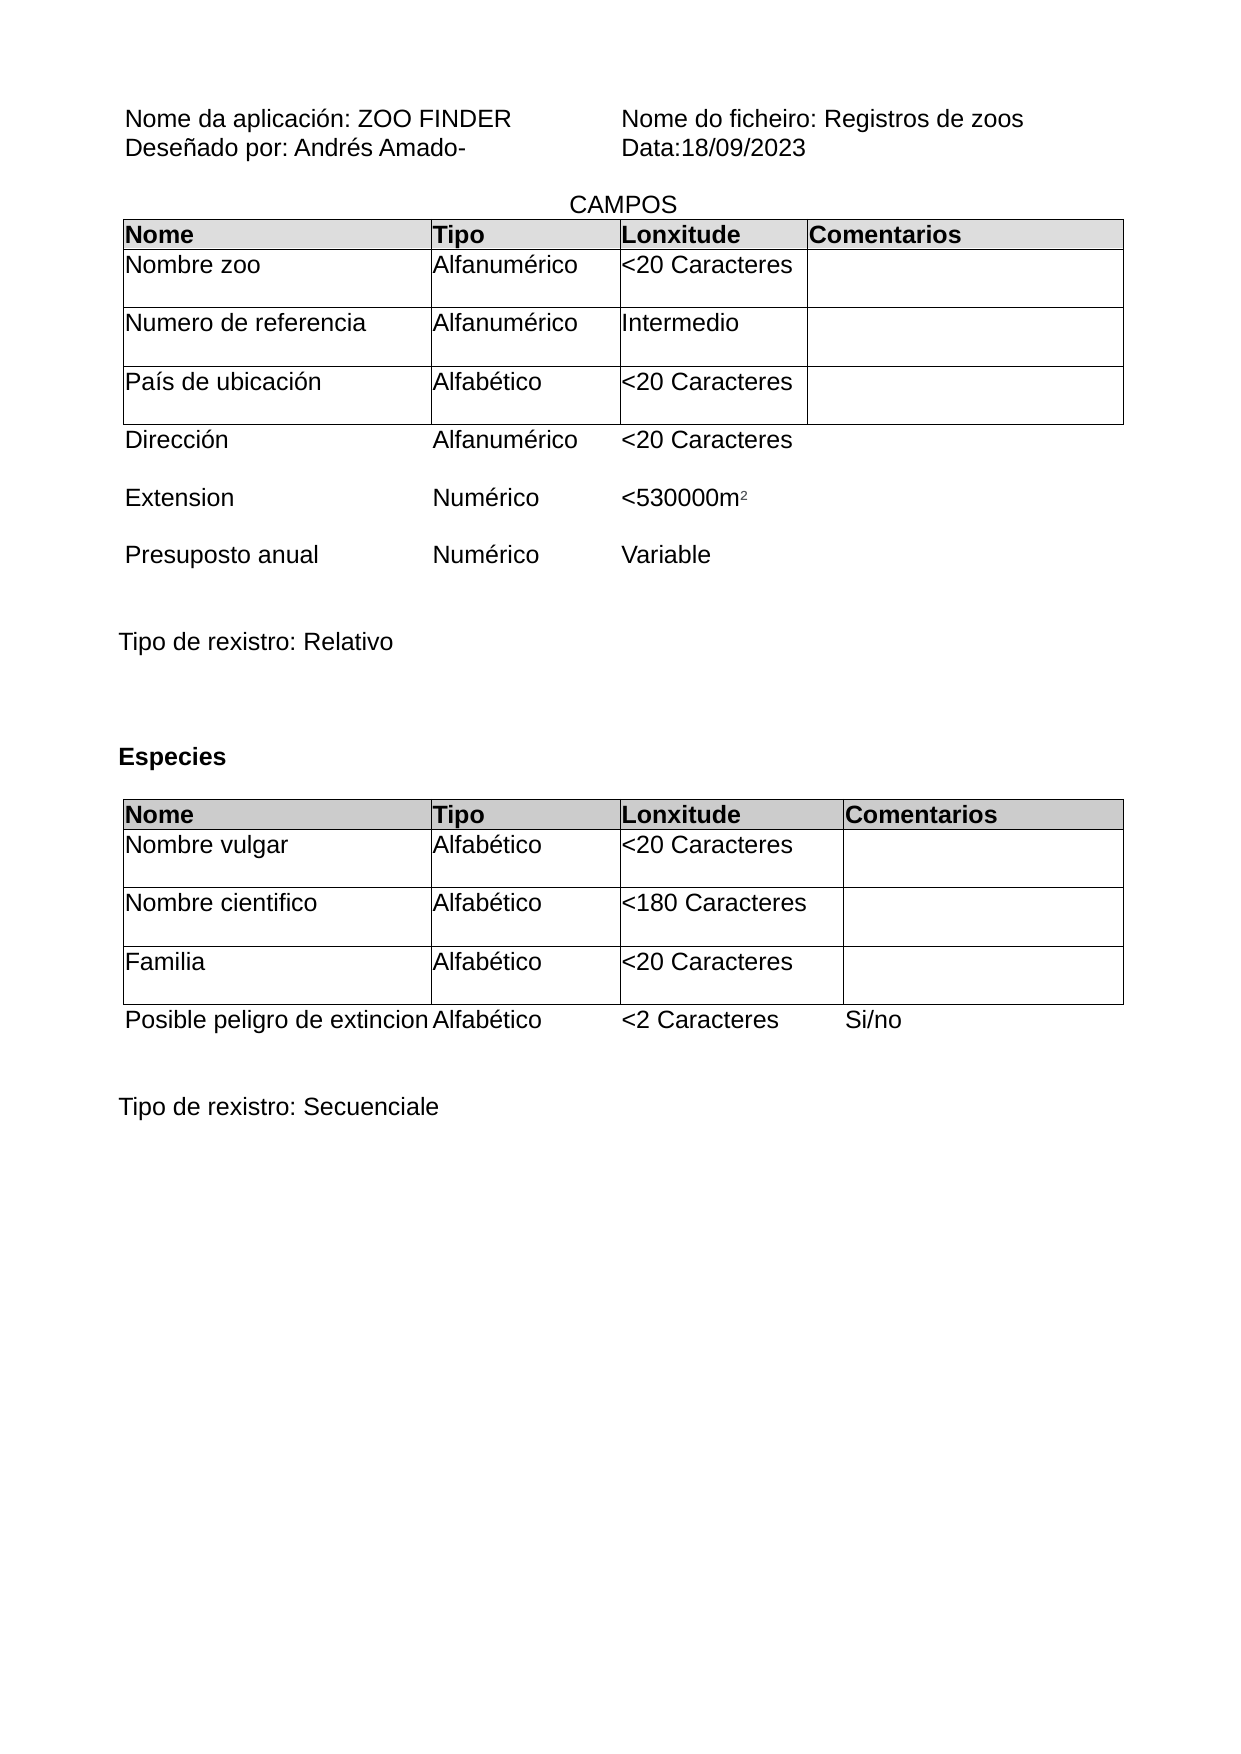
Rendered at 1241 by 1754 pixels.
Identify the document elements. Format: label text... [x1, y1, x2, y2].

table_cell Alfanumérico [432, 250, 620, 307]
table_header Nome [124, 800, 431, 829]
table_header Nome da aplicación: ZOO FINDER [124, 104, 620, 132]
table_cell Numérico [431, 483, 620, 540]
table_cell [844, 830, 1123, 887]
table_cell <20 Caracteres [621, 367, 807, 424]
table_cell <530000m² [620, 483, 808, 540]
table_cell Numero de referencia [124, 308, 431, 366]
table_cell Comentarios [808, 220, 1123, 248]
table_cell Familia [124, 947, 431, 1004]
table_cell [808, 483, 1123, 540]
table_cell Presuposto anual [124, 540, 431, 598]
table_cell Nombre vulgar [124, 830, 431, 887]
table_cell <20 Caracteres [621, 947, 843, 1004]
table_cell [808, 425, 1123, 483]
table_cell Dirección [124, 425, 431, 483]
table_cell [808, 250, 1123, 307]
table_cell <20 Caracteres [620, 425, 808, 483]
table_cell [808, 540, 1123, 598]
table_cell Intermedio [621, 308, 807, 366]
table_cell Nombre zoo [124, 250, 431, 307]
table_header Lonxitude [621, 800, 843, 829]
table_cell Alfabético [432, 830, 620, 887]
table_cell [808, 308, 1123, 366]
text Especies [118, 741, 1122, 770]
table_cell <2 Caracteres [620, 1005, 844, 1063]
table_header Comentarios [844, 800, 1123, 829]
table_cell Posible peligro de extincion [124, 1005, 431, 1063]
table_cell Numérico [431, 540, 620, 598]
table_cell CAMPOS [124, 190, 1123, 219]
table_cell Variable [620, 540, 808, 598]
table_cell Si/no [844, 1005, 1123, 1063]
table_cell Lonxitude [621, 220, 807, 248]
table_cell Tipo [432, 220, 620, 248]
text Tipo de rexistro: Relativo [118, 626, 1122, 655]
table_cell <20 Caracteres [621, 250, 807, 307]
table_cell Alfabético [432, 367, 620, 424]
table_cell Alfanumérico [432, 308, 620, 366]
table_cell <180 Caracteres [621, 888, 843, 946]
table_header Nome do ficheiro: Registros de zoos [620, 104, 1123, 132]
table_cell Nome [124, 220, 431, 248]
table_cell Alfabético [431, 1005, 620, 1063]
text Tipo de rexistro: Secuenciale [118, 1092, 1122, 1120]
table_cell Extension [124, 483, 431, 540]
table_cell Data:18/09/2023 [620, 133, 1123, 161]
table_cell Alfabético [432, 947, 620, 1004]
table_cell [124, 161, 1123, 190]
table_header Tipo [432, 800, 620, 829]
table_cell [844, 888, 1123, 946]
table_cell <20 Caracteres [621, 830, 843, 887]
table_cell Nombre cientifico [124, 888, 431, 946]
table_cell País de ubicación [124, 367, 431, 424]
table_cell Alfabético [432, 888, 620, 946]
table_cell Deseñado por: Andrés Amado- [124, 133, 620, 161]
table_cell [808, 367, 1123, 424]
table_cell [844, 947, 1123, 1004]
table_cell Alfanumérico [431, 425, 620, 483]
